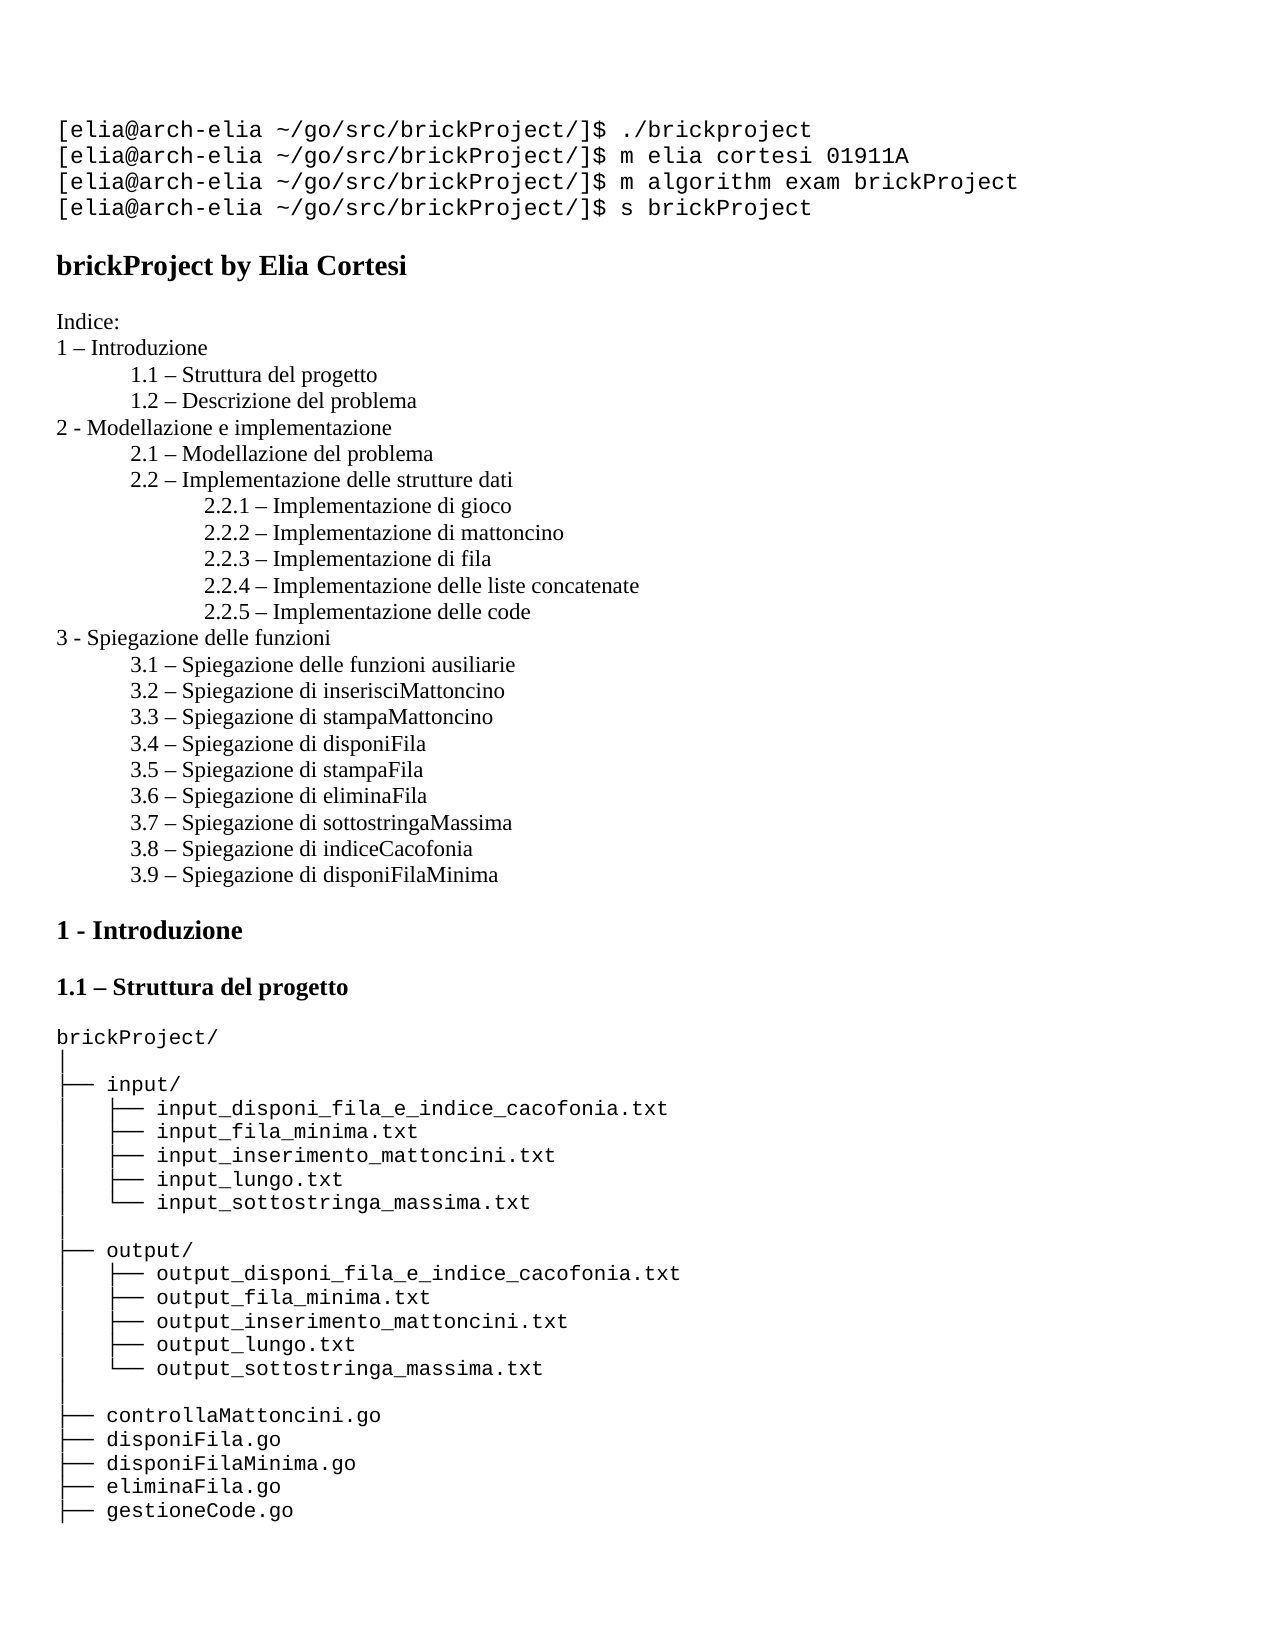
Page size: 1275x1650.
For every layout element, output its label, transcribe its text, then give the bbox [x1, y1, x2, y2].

text │ ├── input_disponi_fila_e_indice_cacofonia.txt [63, 1098, 112, 1121]
text │ ├── output_fila_minima.txt [56, 1287, 1219, 1311]
text 2.2.2 – Implementazione di mattoncino [56, 519, 1219, 545]
text Indice: [56, 308, 1219, 334]
text │ ├── input_inserimento_mattoncini.txt [56, 1145, 1219, 1169]
text │ ├── input_lungo.txt [113, 1169, 1219, 1192]
text 2.2.5 – Implementazione delle code [56, 598, 1219, 624]
text brickProject/ [56, 1027, 1219, 1051]
text [elia@arch-elia ~/go/src/brickProject/]$ m algorithm exam brickProject [56, 170, 1219, 196]
text 2.2.1 – Implementazione di gioco [56, 493, 1219, 519]
text 2.2.3 – Implementazione di fila [56, 545, 1219, 572]
text 3.2 – Spiegazione di inserisciMattoncino [56, 677, 1219, 703]
text 3.9 – Spiegazione di disponiFilaMinima [56, 862, 1219, 888]
text 1.1 – Struttura del progetto [56, 361, 1219, 387]
text 3.1 – Spiegazione delle funzioni ausiliarie [56, 651, 1219, 677]
text 1.1 – Struttura del progetto [56, 972, 1219, 1001]
text ├── gestioneCode.go [63, 1500, 1219, 1523]
text [elia@arch-elia ~/go/src/brickProject/]$ m elia cortesi 01911A [56, 144, 1219, 170]
text [elia@arch-elia ~/go/src/brickProject/]$ ./brickproject [56, 118, 1219, 144]
text 3.5 – Spiegazione di stampaFila [56, 756, 1219, 782]
text │ ├── output_lungo.txt [56, 1334, 1219, 1358]
text │ ├── output_disponi_fila_e_indice_cacofonia.txt [56, 1263, 1219, 1287]
text │ └── input_sottostringa_massima.txt [56, 1192, 1219, 1216]
text 2 - Modellazione e implementazione [56, 413, 1219, 440]
text 3.4 – Spiegazione di disponiFila [56, 730, 1219, 756]
text 1 – Introduzione [56, 334, 1219, 361]
text │ ├── output_inserimento_mattoncini.txt [63, 1311, 112, 1334]
text │ └── output_sottostringa_massima.txt [63, 1358, 1219, 1382]
text │ ├── input_fila_minima.txt [56, 1121, 1219, 1145]
text 3.6 – Spiegazione di eliminaFila [56, 782, 1219, 809]
text 2.1 – Modellazione del problema [56, 440, 1219, 466]
text ├── disponiFila.go [63, 1429, 1219, 1452]
text 3.8 – Spiegazione di indiceCacofonia [56, 835, 1219, 862]
text │ [56, 1382, 1219, 1405]
text 3.3 – Spiegazione di stampaMattoncino [56, 703, 1219, 730]
text [elia@arch-elia ~/go/src/brickProject/]$ s brickProject [56, 196, 1219, 222]
text │ [56, 1051, 1219, 1074]
text ├── eliminaFila.go [56, 1476, 1219, 1500]
text ├── disponiFilaMinima.go [56, 1452, 1219, 1476]
text 1 - Introduzione [56, 914, 1219, 945]
text │ ├── output_inserimento_mattoncini.txt [113, 1311, 1219, 1334]
text 1.2 – Descrizione del problema [56, 387, 1219, 413]
text 2.2 – Implementazione delle strutture dati [56, 466, 1219, 493]
text ├── input/ [56, 1074, 1219, 1098]
text 2.2.4 – Implementazione delle liste concatenate [56, 572, 1219, 598]
text │ [56, 1216, 1219, 1240]
text 3.7 – Spiegazione di sottostringaMassima [56, 809, 1219, 835]
text ├── controllaMattoncini.go [56, 1405, 1219, 1429]
text │ ├── input_disponi_fila_e_indice_cacofonia.txt [113, 1098, 1219, 1121]
text │ ├── input_lungo.txt [63, 1169, 112, 1192]
text brickProject by Elia Cortesi [56, 248, 1219, 282]
text 3 - Spiegazione delle funzioni [56, 624, 1219, 651]
text ├── output/ [63, 1240, 1219, 1263]
